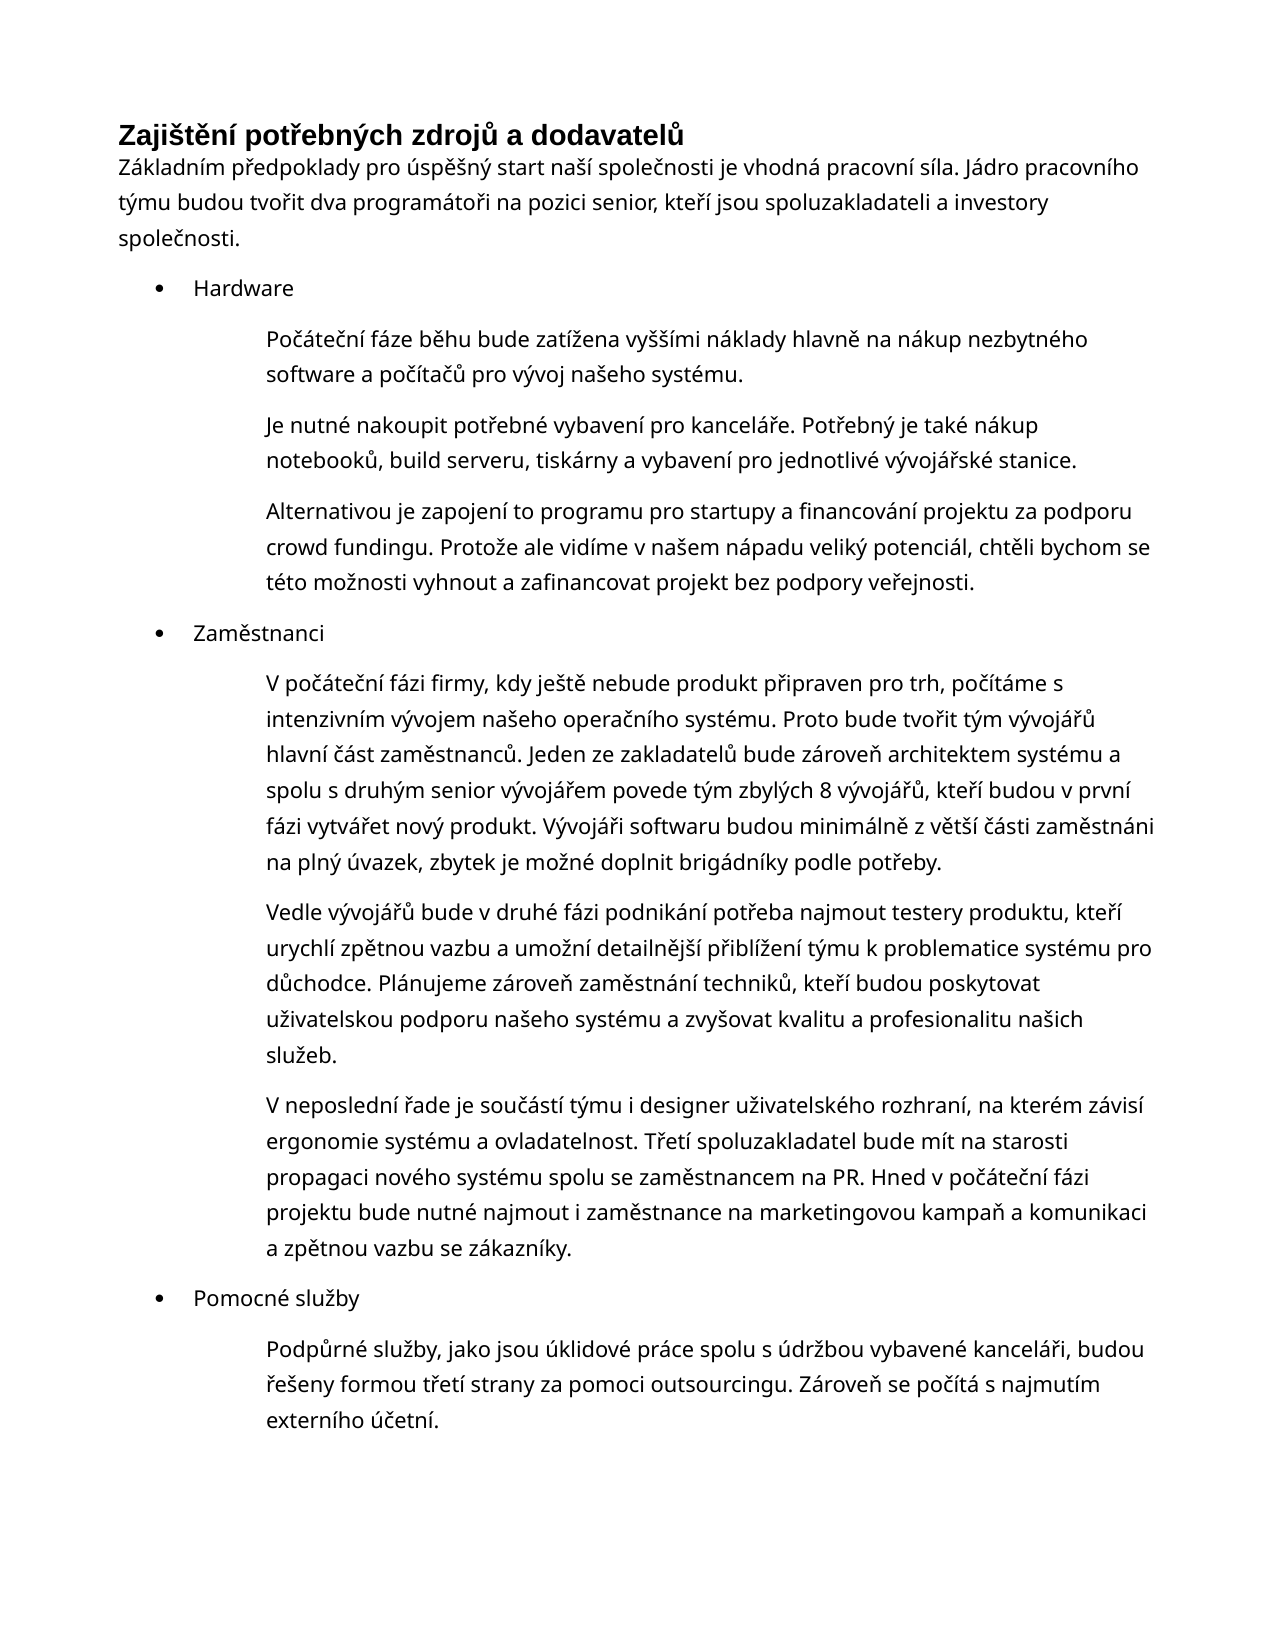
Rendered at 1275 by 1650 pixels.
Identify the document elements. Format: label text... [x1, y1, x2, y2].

text Vedle vývojářů bude v druhé fázi podnikání potřeba najmout testery produktu, kteří urychlí zpětnou vazbu a umožní detailnější přiblížení týmu k problematice systému pro důchodce. Plánujeme zároveň zaměstnání techniků, kteří budou poskytovat uživatelskou podporu našeho systému a zvyšovat kvalitu a profesionalitu našich služeb. [266, 897, 1157, 1069]
text Je nutné nakoupit potřebné vybavení pro kanceláře. Potřebný je také nákup notebooků, build serveru, tiskárny a vybavení pro jednotlivé vývojářské stanice. [266, 410, 1157, 475]
text Alternativou je zapojení to programu pro startupy a financování projektu za podporu crowd fundingu. Protože ale vidíme v našem nápadu veliký potenciál, chtěli bychom se této možnosti vyhnout a zafinancovat projekt bez podpory veřejnosti. [266, 496, 1157, 597]
list Zaměstnanci [156, 618, 1157, 647]
text Základním předpoklady pro úspěšný start naší společnosti je vhodná pracovní síla. Jádro pracovního týmu budou tvořit dva programátoři na pozici senior, kteří jsou spoluzakladateli a investory společnosti. [118, 152, 1157, 253]
text Počáteční fáze běhu bude zatížena vyššími náklady hlavně na nákup nezbytného software a počítačů pro vývoj našeho systému. [266, 324, 1157, 389]
text V počáteční fázi firmy, kdy ještě nebude produkt připraven pro trh, počítáme s intenzivním vývojem našeho operačního systému. Proto bude tvořit tým vývojářů hlavní část zaměstnanců. Jeden ze zakladatelů bude zároveň architektem systému a spolu s druhým senior vývojářem povede tým zbylých 8 vývojářů, kteří budou v první fázi vytvářet nový produkt. Vývojáři softwaru budou minimálně z větší části zaměstnáni na plný úvazek, zbytek je možné doplnit brigádníky podle potřeby. [266, 668, 1157, 876]
list Hardware [156, 273, 1157, 303]
text V neposlední řade je součástí týmu i designer uživatelského rozhraní, na kterém závisí ergonomie systému a ovladatelnost. Třetí spoluzakladatel bude mít na starosti propagaci nového systému spolu se zaměstnancem na PR. Hned v počáteční fázi projektu bude nutné najmout i zaměstnance na marketingovou kampaň a komunikaci a zpětnou vazbu se zákazníky. [266, 1090, 1157, 1263]
list Pomocné služby [156, 1283, 1157, 1313]
subtitle Zajištění potřebných zdrojů a dodavatelů [118, 118, 1157, 152]
text Podpůrné služby, jako jsou úklidové práce spolu s údržbou vybavené kanceláři, budou řešeny formou třetí strany za pomoci outsourcingu. Zároveň se počítá s najmutím externího účetní. [266, 1334, 1157, 1435]
